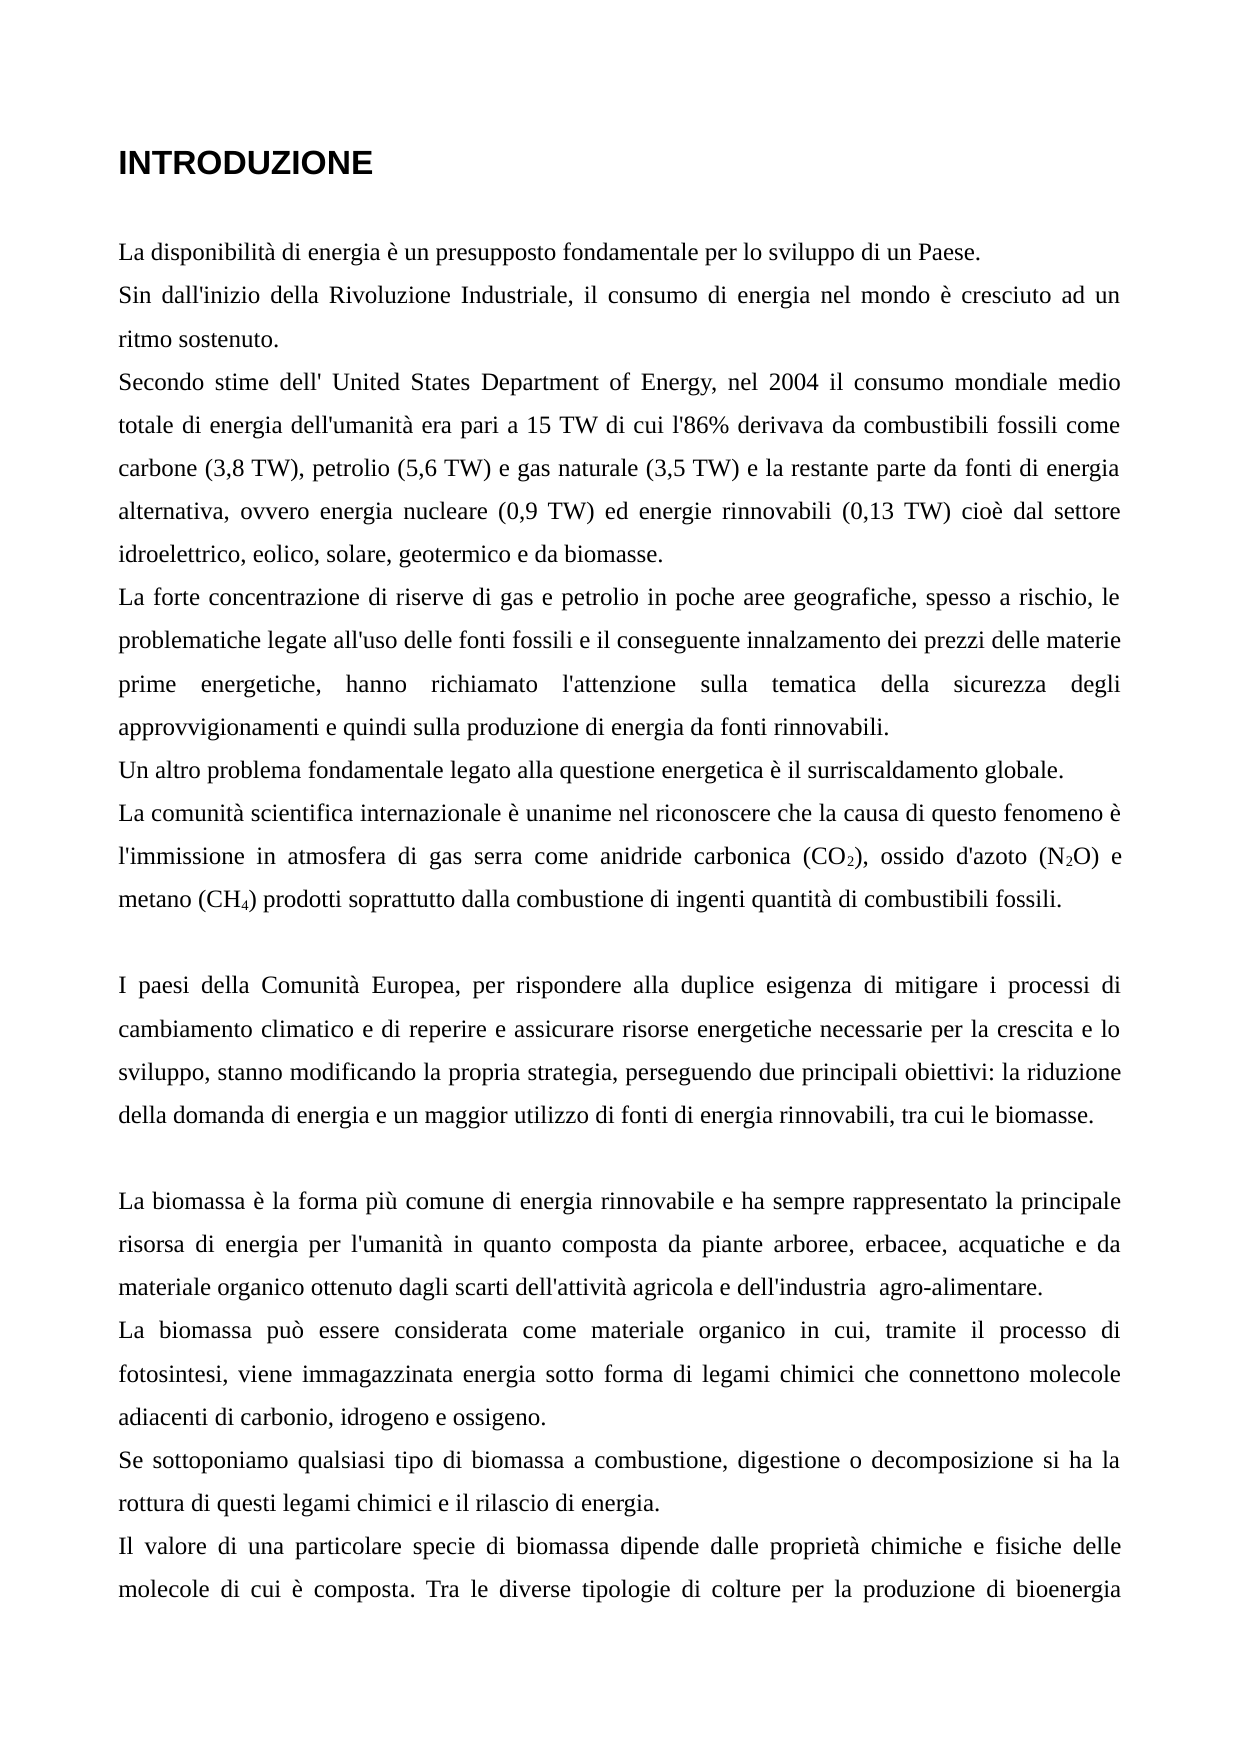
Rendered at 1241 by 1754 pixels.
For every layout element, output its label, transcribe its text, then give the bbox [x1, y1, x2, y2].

text Sin dall'inizio della Rivoluzione Industriale, il consumo di energia nel mondo è cresciuto ad un ritmo sostenuto. [118, 281, 1122, 352]
text La forte concentrazione di riserve di gas e petrolio in poche aree geografiche, spesso a rischio, le problematiche legate all'uso delle fonti fossili e il conseguente innalzamento dei prezzi delle materie prime energetiche, hanno richiamato l'attenzione sulla tematica della sicurezza degli approvvigionamenti e quindi sulla produzione di energia da fonti rinnovabili. [118, 582, 1122, 741]
text La biomassa è la forma più comune di energia rinnovabile e ha sempre rappresentato la principale risorsa di energia per l'umanità in quanto composta da piante arboree, erbacee, acquatiche e da materiale organico ottenuto dagli scarti dell'attività agricola e dell'industria agro-alimentare. [118, 1186, 1122, 1301]
text Un altro problema fondamentale legato alla questione energetica è il surriscaldamento globale. [118, 755, 1122, 784]
text Il valore di una particolare specie di biomassa dipende dalle proprietà chimiche e fisiche delle molecole di cui è composta. Tra le diverse tipologie di colture per la produzione di bioenergia [118, 1531, 1122, 1603]
text Se sottoponiamo qualsiasi tipo di biomassa a combustione, digestione o decomposizione si ha la rottura di questi legami chimici e il rilascio di energia. [118, 1445, 1122, 1517]
text Secondo stime dell' United States Department of Energy, nel 2004 il consumo mondiale medio totale di energia dell'umanità era pari a 15 TW di cui l'86% derivava da combustibili fossili come carbone (3,8 TW), petrolio (5,6 TW) e gas naturale (3,5 TW) e la restante parte da fonti di energia alternativa, ovvero energia nucleare (0,9 TW) ed energie rinnovabili (0,13 TW) cioè dal settore idroelettrico, eolico, solare, geotermico e da biomasse. [118, 367, 1122, 568]
text I paesi della Comunità Europea, per rispondere alla duplice esigenza di mitigare i processi di cambiamento climatico e di reperire e assicurare risorse energetiche necessarie per la crescita e lo sviluppo, stanno modificando la propria strategia, perseguendo due principali obiettivi: la riduzione della domanda di energia e un maggior utilizzo di fonti di energia rinnovabili, tra cui le biomasse. [118, 971, 1122, 1129]
text La disponibilità di energia è un presupposto fondamentale per lo sviluppo di un Paese. [118, 237, 1122, 266]
text La comunità scientifica internazionale è unanime nel riconoscere che la causa di questo fenomeno è l'immissione in atmosfera di gas serra come anidride carbonica (CO2), ossido d'azoto (N2O) e metano (CH4) prodotti soprattutto dalla combustione di ingenti quantità di combustibili fossili. [118, 798, 1122, 913]
subtitle INTRODUZIONE [118, 143, 1122, 182]
text La biomassa può essere considerata come materiale organico in cui, tramite il processo di fotosintesi, viene immagazzinata energia sotto forma di legami chimici che connettono molecole adiacenti di carbonio, idrogeno e ossigeno. [118, 1316, 1122, 1431]
